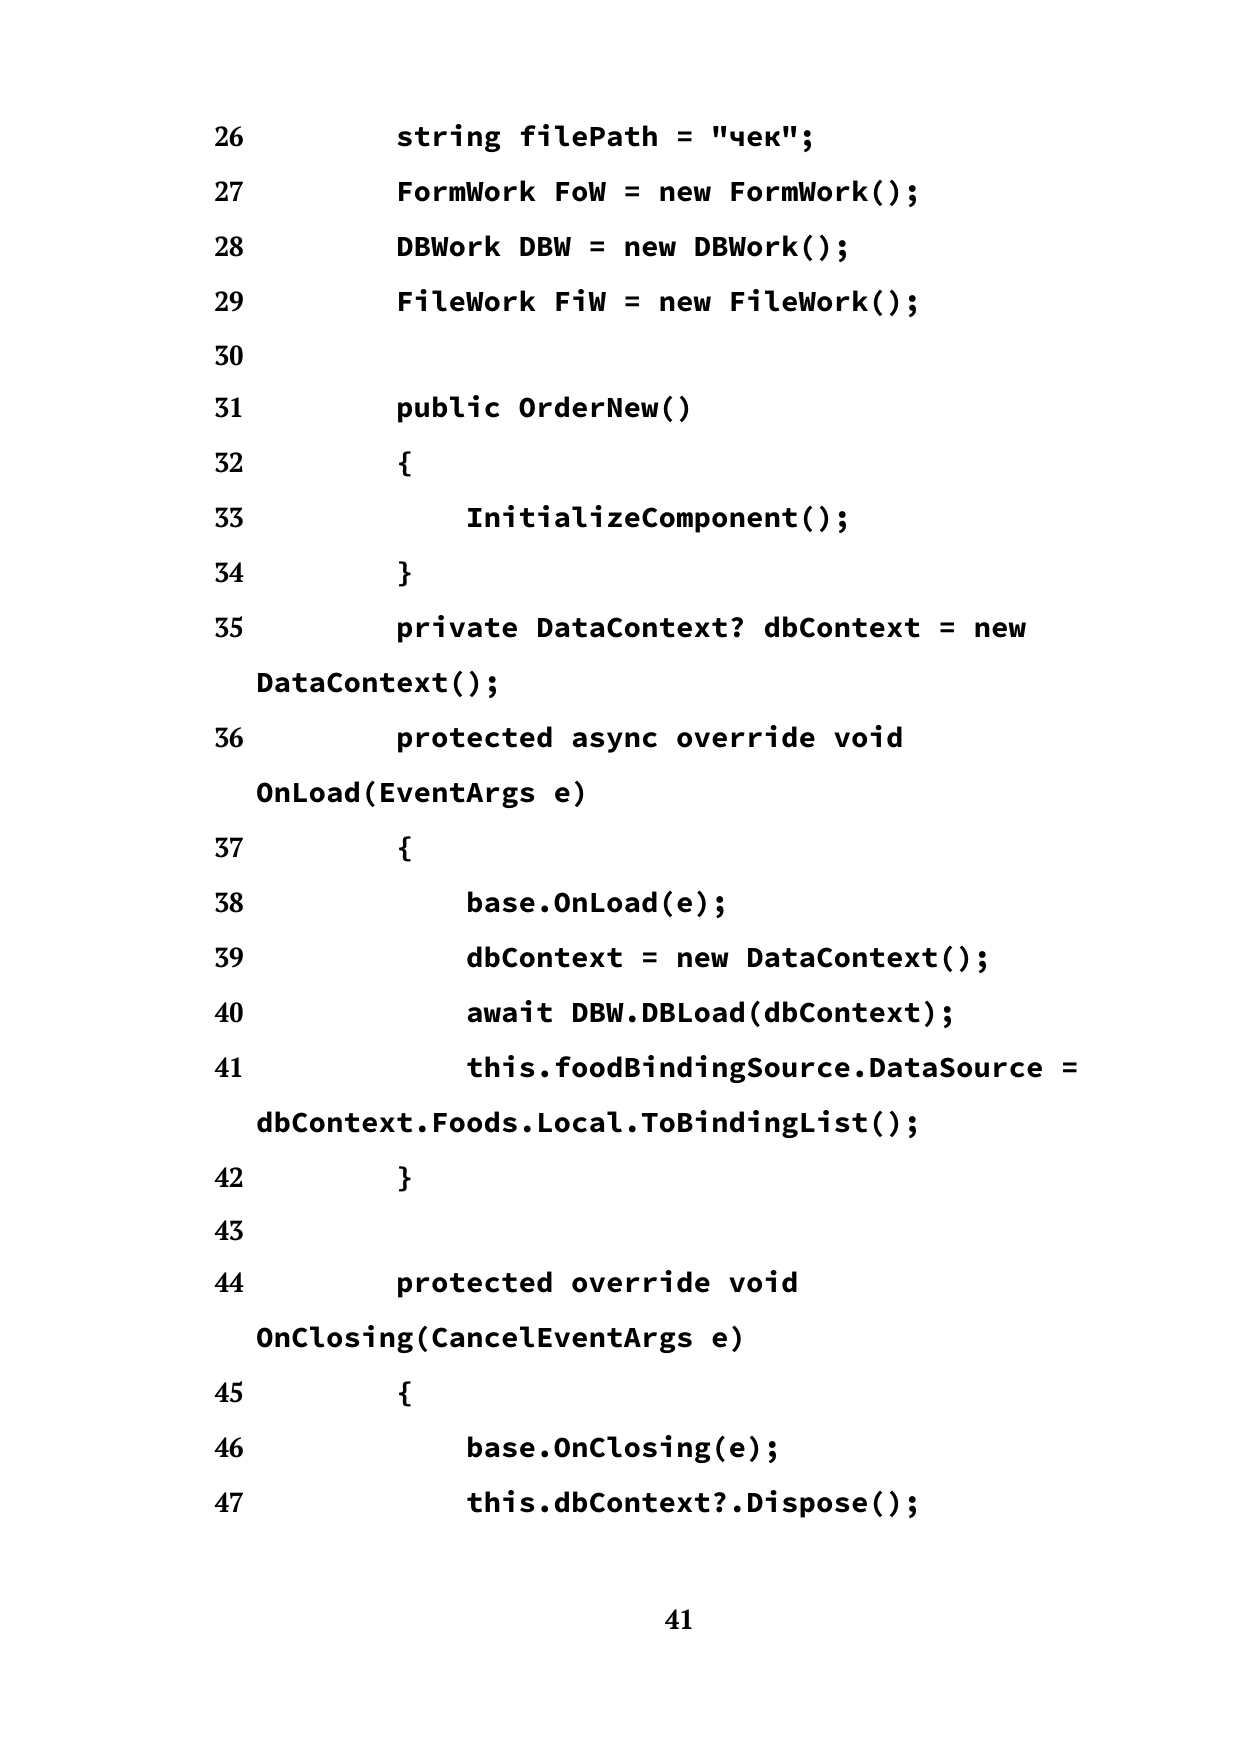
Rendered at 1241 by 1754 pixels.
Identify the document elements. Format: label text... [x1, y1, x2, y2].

list private DataContext? dbContext = new DataContext(); [214, 608, 1181, 700]
list protected async override void OnLoad(EventArgs e) [214, 718, 1181, 810]
list { [214, 1374, 1181, 1410]
list } [214, 553, 1181, 590]
list this.dbContext?.Dispose(); [214, 1484, 1181, 1520]
list await DBW.DBLoad(dbContext); [214, 993, 1181, 1030]
list DBWork DBW = new DBWork(); [214, 228, 1181, 265]
list { [214, 828, 1181, 865]
list base.OnLoad(e); [214, 883, 1181, 920]
list FormWork FoW = new FormWork(); [214, 173, 1181, 210]
list string filePath = "чек"; [214, 118, 1181, 155]
list dbContext = new DataContext(); [214, 938, 1181, 975]
list base.OnClosing(e); [214, 1429, 1181, 1465]
list InitializeComponent(); [214, 498, 1181, 535]
list } [214, 1158, 1181, 1195]
list { [214, 443, 1181, 480]
list protected override void OnClosing(CancelEventArgs e) [214, 1264, 1181, 1355]
list FileWork FiW = new FileWork(); [214, 283, 1181, 320]
list this.foodBindingSource.DataSource = dbContext.Foods.Local.ToBindingList(); [214, 1048, 1181, 1140]
list public OrderNew() [214, 388, 1181, 425]
